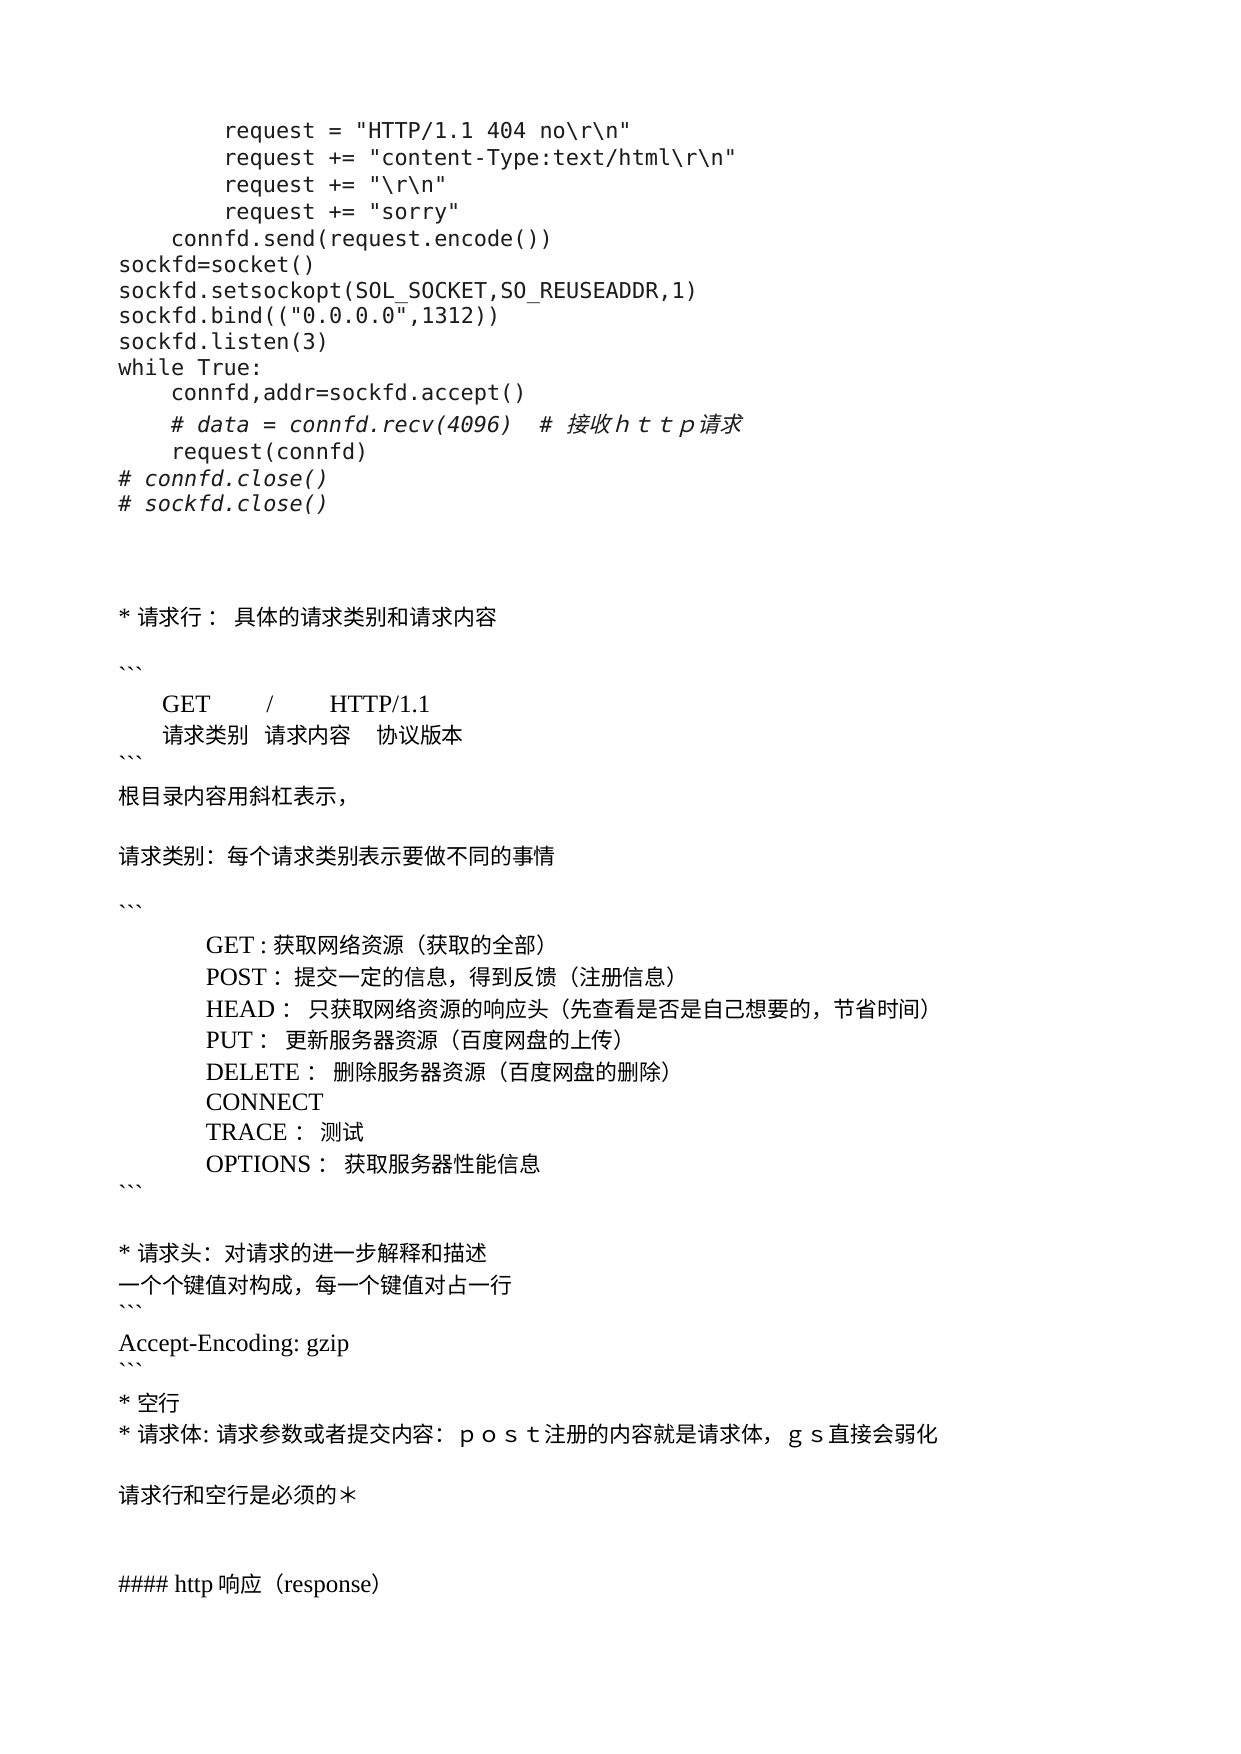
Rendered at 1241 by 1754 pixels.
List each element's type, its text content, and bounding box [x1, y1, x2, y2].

text # data = connfd.recv(4096) # 接收ｈｔｔｐ请求 [118, 407, 1122, 439]
text #### http响应（response） [118, 1567, 1122, 1599]
text GET : 获取网络资源（获取的全部） [118, 928, 1122, 960]
text 请求类别 请求内容 协议版本 [118, 718, 1122, 750]
text sockfd.bind(("0.0.0.0",1312)) [118, 303, 1122, 329]
text # sockfd.close() [118, 491, 1122, 517]
text DELETE ： 删除服务器资源（百度网盘的删除） [118, 1055, 1122, 1087]
text * 请求行 ： 具体的请求类别和请求内容 [118, 600, 1122, 632]
text ``` [118, 1357, 1122, 1386]
text ``` [118, 750, 1122, 779]
text sockfd.setsockopt(SOL_SOCKET,SO_REUSEADDR,1) [118, 278, 1122, 303]
text ``` [118, 899, 1122, 928]
text * 请求头：对请求的进一步解释和描述 [118, 1236, 1122, 1268]
text HEAD ： 只获取网络资源的响应头（先查看是否是自己想要的，节省时间） [118, 992, 1122, 1023]
text OPTIONS ： 获取服务器性能信息 [118, 1147, 1122, 1179]
text 根目录内容用斜杠表示， [118, 779, 1122, 810]
text * 空行 [118, 1386, 1122, 1417]
text CONNECT [118, 1087, 1122, 1115]
text request(connfd) [118, 439, 1122, 466]
text * 请求体: 请求参数或者提交内容：ｐｏｓｔ注册的内容就是请求体，ｇｓ直接会弱化 [118, 1417, 1122, 1449]
text GET / HTTP/1.1 [118, 689, 1122, 718]
text ``` [118, 1299, 1122, 1328]
text request += "content-Type:text/html\r\n" [118, 145, 1122, 172]
text connfd.send(request.encode()) [118, 226, 1122, 252]
text PUT ： 更新服务器资源（百度网盘的上传） [118, 1023, 1122, 1055]
text sockfd=socket() [118, 252, 1122, 278]
text 一个个键值对构成，每一个键值对占一行 [118, 1268, 1122, 1299]
text ``` [118, 661, 1122, 689]
text request += "sorry" [118, 199, 1122, 226]
text request = "HTTP/1.1 404 no\r\n" [118, 118, 1122, 145]
text 请求行和空行是必须的＊ [118, 1478, 1122, 1509]
text connfd,addr=sockfd.accept() [118, 380, 1122, 407]
text Accept-Encoding: gzip [118, 1328, 1122, 1357]
text ``` [118, 1179, 1122, 1207]
text sockfd.listen(3) [118, 329, 1122, 354]
text 请求类别：每个请求类别表示要做不同的事情 [118, 839, 1122, 871]
text # connfd.close() [118, 466, 1122, 491]
text while True: [118, 354, 1122, 380]
text request += "\r\n" [118, 172, 1122, 199]
text TRACE ： 测试 [118, 1115, 1122, 1147]
text POST ：提交一定的信息，得到反馈（注册信息） [118, 960, 1122, 992]
